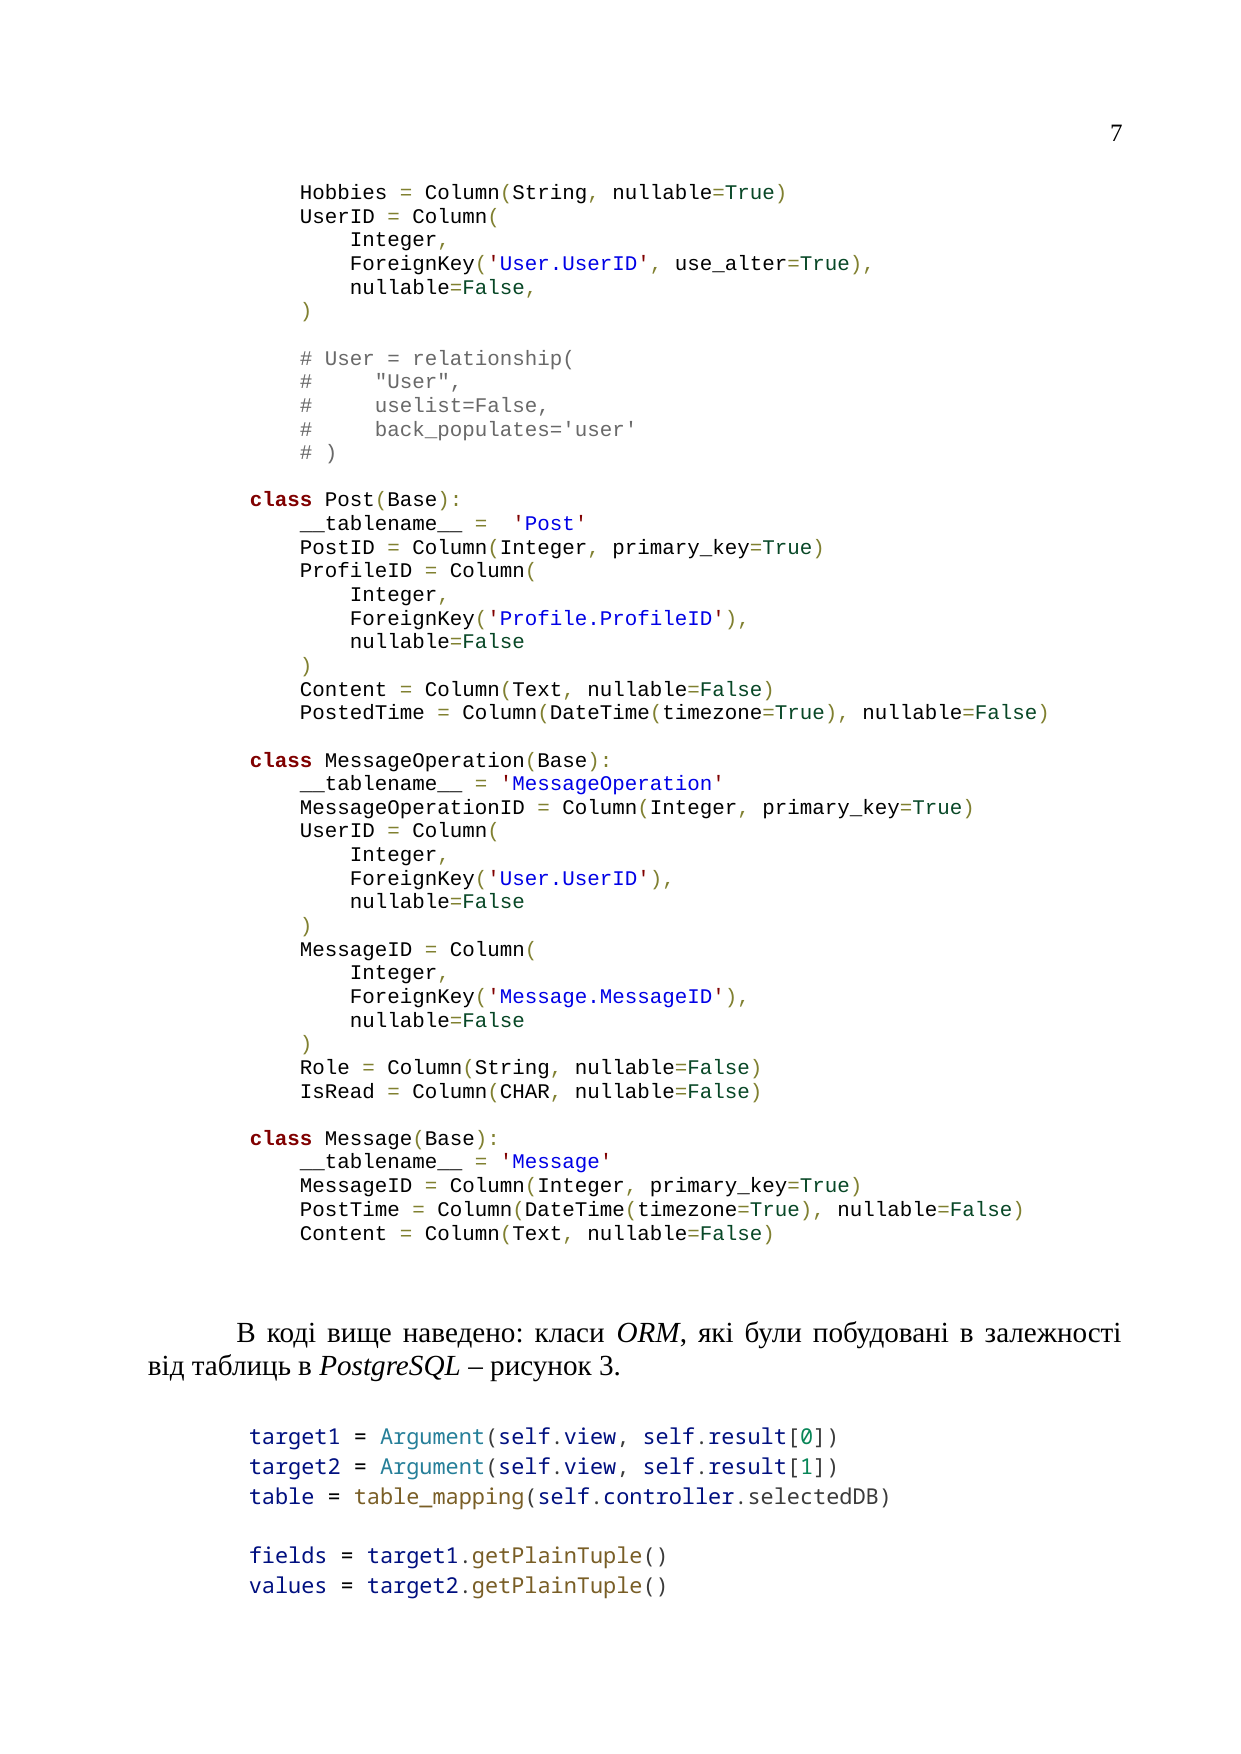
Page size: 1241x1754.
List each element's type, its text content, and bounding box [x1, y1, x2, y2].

text В коді вище наведено: класи ORM, які були побудовані в залежності від таблиць в PostgreSQL – рисунок 3. [148, 1315, 1122, 1382]
table_header target1 = Argument(self.view, self.result[0]) target2 = Argument(self.view, self.result[1]) table = table_mapping(self.controller.selectedDB) fields = target1.getPlainTuple() values = target2.getPlainTuple() [243, 1416, 1121, 1636]
table_header Hobbies = Column(String, nullable=True) UserID = Column( Integer, ForeignKey('User.UserID', use_alter=True), nullable=False, ) # User = relationship( # "User", # uselist=False, # back_populates='user' # ) class Post(Base): __tablename__ = 'Post' PostID = Column(Integer, primary_key=True) ProfileID = Column( Integer, ForeignKey('Profile.ProfileID'), nullable=False ) Content = Column(Text, nullable=False) PostedTime = Column(DateTime(timezone=True), nullable=False) class MessageOperation(Base): __tablename__ = 'MessageOperation' MessageOperationID = Column(Integer, primary_key=True) UserID = Column( Integer, ForeignKey('User.UserID'), nullable=False ) MessageID = Column( Integer, ForeignKey('Message.MessageID'), nullable=False ) Role = Column(String, nullable=False) IsRead = Column(CHAR, nullable=False) class Message(Base): __tablename__ = 'Message' MessageID = Column(Integer, primary_key=True) PostTime = Column(DateTime(timezone=True), nullable=False) Content = Column(Text, nullable=False) [244, 176, 1121, 1315]
